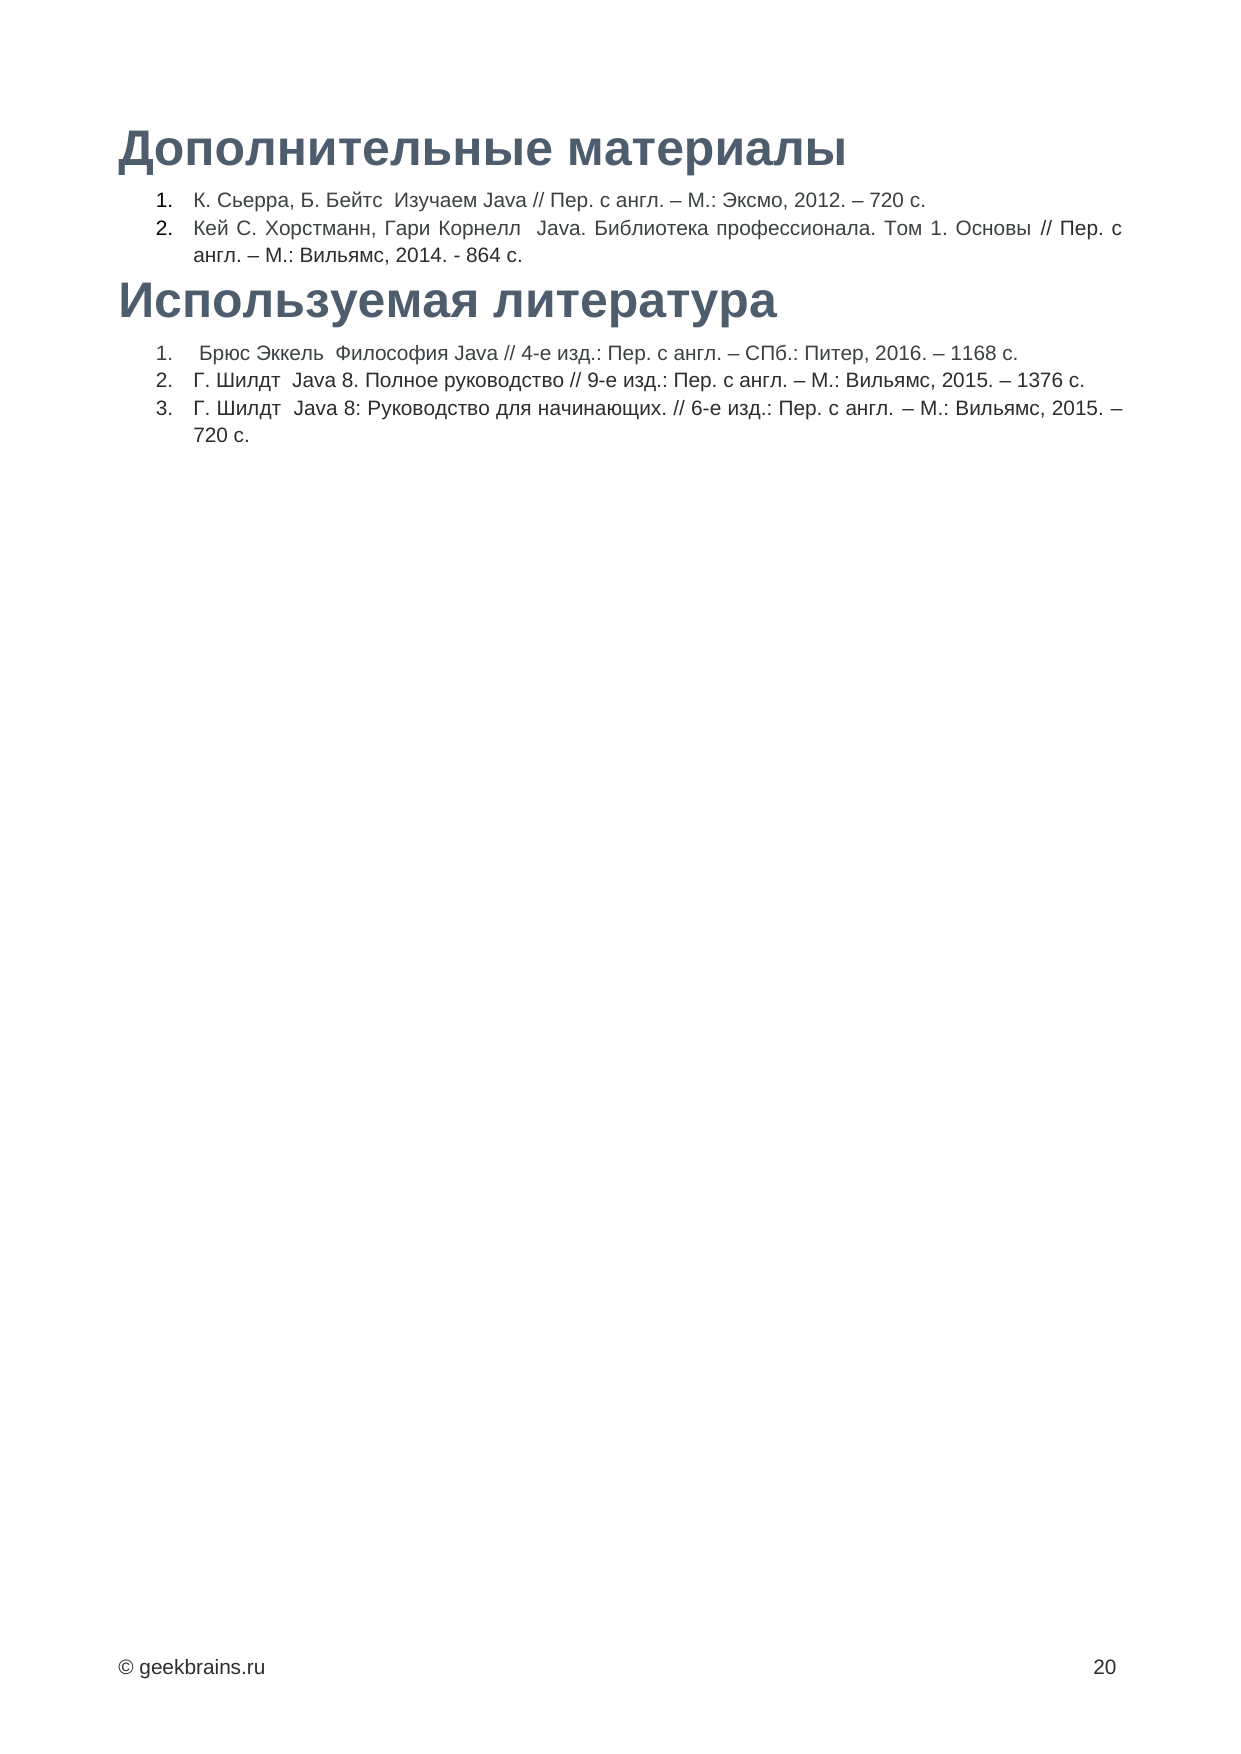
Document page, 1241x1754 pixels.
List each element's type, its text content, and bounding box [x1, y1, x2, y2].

list Г. Шилдт Java 8: Руководство для начинающих. // 6-е изд.: Пер. с англ. – М.: Вильямс, 2015. – 720 с. [156, 396, 1122, 447]
subtitle Дополнительные материалы [118, 118, 1122, 176]
subtitle Используемая литература [118, 271, 1122, 328]
list Г. Шилдт Java 8. Полное руководство // 9-е изд.: Пер. с англ. – М.: Вильямс, 2015. – 1376 с. [156, 368, 1122, 392]
list К. Сьерра, Б. Бейтс Изучаем Java // Пер. с англ. – М.: Эксмо, 2012. – 720 с. [156, 188, 1122, 212]
list Кей С. Хорстманн, Гари Корнелл Java. Библиотека профессионала. Том 1. Основы // Пер. с англ. – М.: Вильямс, 2014. - 864 с. [156, 216, 1122, 267]
list Брюс Эккель Философия Java // 4-е изд.: Пер. с англ. – СПб.: Питер, 2016. – 1168 с. [156, 341, 1122, 364]
